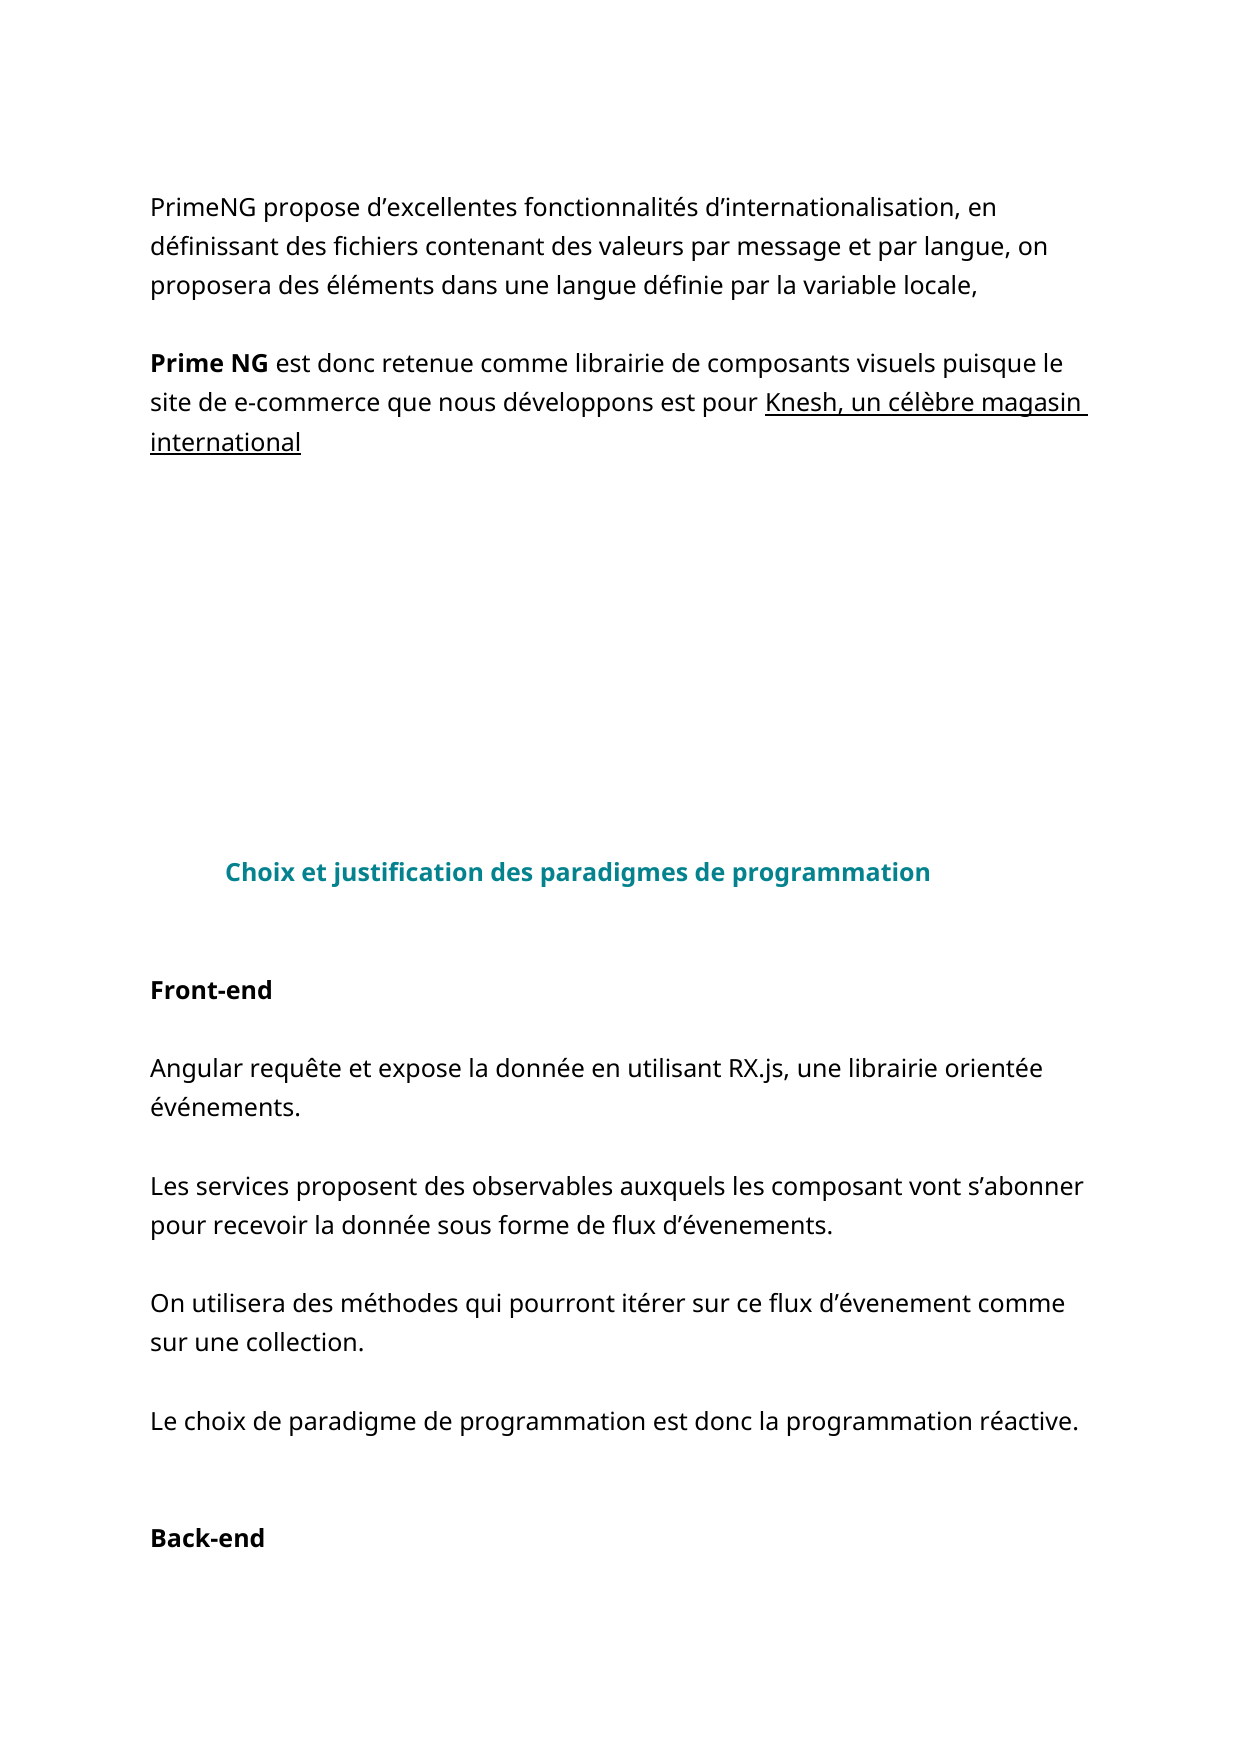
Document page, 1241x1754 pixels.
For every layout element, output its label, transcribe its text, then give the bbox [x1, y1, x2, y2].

list Choix et justification des paradigmes de programmation [225, 855, 1090, 889]
text Front-end [150, 972, 1090, 1007]
text Angular requête et expose la donnée en utilisant RX.js, une librairie orientée événements. [150, 1051, 1090, 1124]
text Back-end [150, 1521, 1090, 1555]
text PrimeNG propose d’excellentes fonctionnalités d’internationalisation, en définissant des fichiers contenant des valeurs par message et par langue, on proposera des éléments dans une langue définie par la variable locale, Prime NG est donc retenue comme librairie de composants visuels puisque le site de e-commerce que nous développons est pour Knesh, un célèbre magasin international [150, 150, 1090, 458]
text Les services proposent des observables auxquels les composant vont s’abonner pour recevoir la donnée sous forme de flux d’évenements. On utilisera des méthodes qui pourront itérer sur ce flux d’évenement comme sur une collection. Le choix de paradigme de programmation est donc la programmation réactive. [150, 1129, 1090, 1437]
